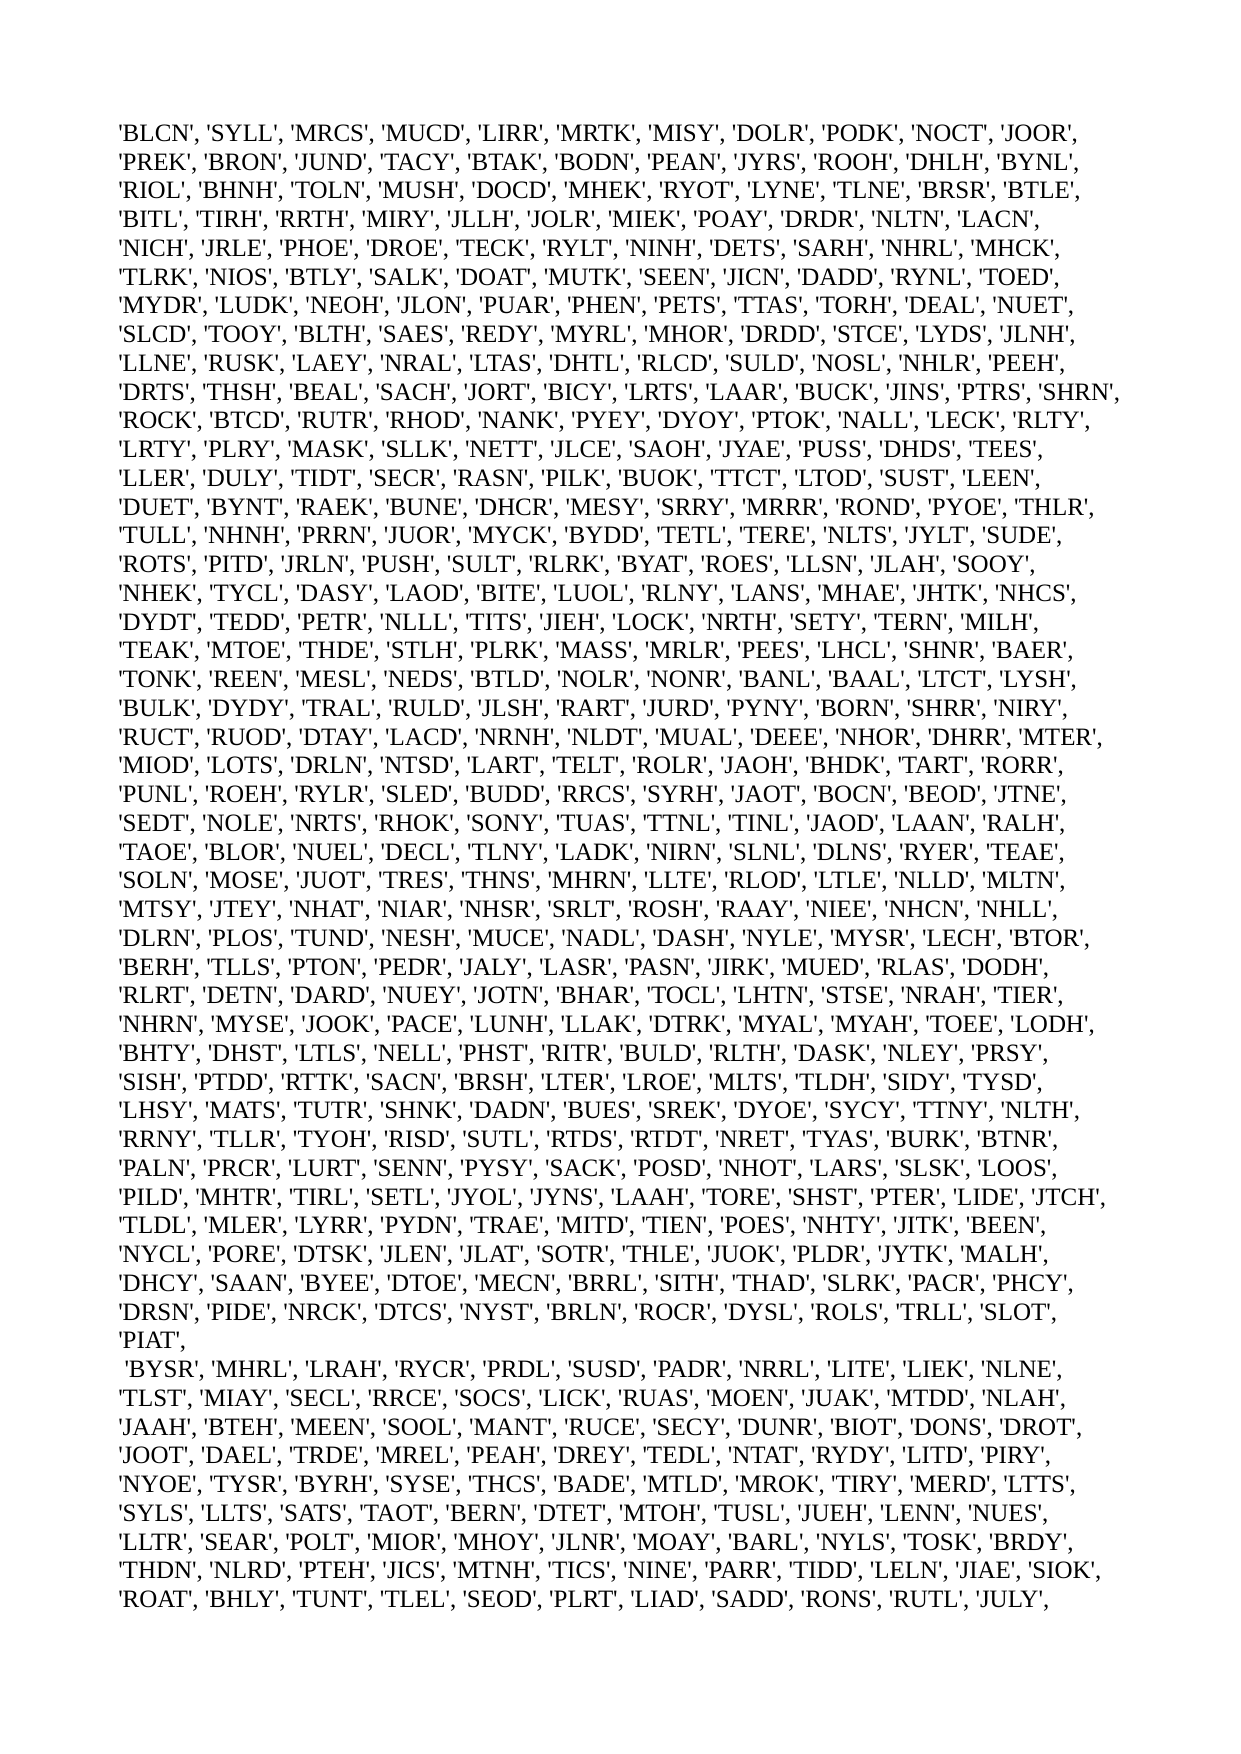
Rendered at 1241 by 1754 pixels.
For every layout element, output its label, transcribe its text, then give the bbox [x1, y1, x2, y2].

text 'BLCN', 'SYLL', 'MRCS', 'MUCD', 'LIRR', 'MRTK', 'MISY', 'DOLR', 'PODK', 'NOCT', 'JOOR', 'PREK', 'BRON', 'JUND', 'TACY', 'BTAK', 'BODN', 'PEAN', 'JYRS', 'ROOH', 'DHLH', 'BYNL', 'RIOL', 'BHNH', 'TOLN', 'MUSH', 'DOCD', 'MHEK', 'RYOT', 'LYNE', 'TLNE', 'BRSR', 'BTLE', 'BITL', 'TIRH', 'RRTH', 'MIRY', 'JLLH', 'JOLR', 'MIEK', 'POAY', 'DRDR', 'NLTN', 'LACN', 'NICH', 'JRLE', 'PHOE', 'DROE', 'TECK', 'RYLT', 'NINH', 'DETS', 'SARH', 'NHRL', 'MHCK', 'TLRK', 'NIOS', 'BTLY', 'SALK', 'DOAT', 'MUTK', 'SEEN', 'JICN', 'DADD', 'RYNL', 'TOED', 'MYDR', 'LUDK', 'NEOH', 'JLON', 'PUAR', 'PHEN', 'PETS', 'TTAS', 'TORH', 'DEAL', 'NUET', 'SLCD', 'TOOY', 'BLTH', 'SAES', 'REDY', 'MYRL', 'MHOR', 'DRDD', 'STCE', 'LYDS', 'JLNH', 'LLNE', 'RUSK', 'LAEY', 'NRAL', 'LTAS', 'DHTL', 'RLCD', 'SULD', 'NOSL', 'NHLR', 'PEEH', 'DRTS', 'THSH', 'BEAL', 'SACH', 'JORT', 'BICY', 'LRTS', 'LAAR', 'BUCK', 'JINS', 'PTRS', 'SHRN', 'ROCK', 'BTCD', 'RUTR', 'RHOD', 'NANK', 'PYEY', 'DYOY', 'PTOK', 'NALL', 'LECK', 'RLTY', 'LRTY', 'PLRY', 'MASK', 'SLLK', 'NETT', 'JLCE', 'SAOH', 'JYAE', 'PUSS', 'DHDS', 'TEES', 'LLER', 'DULY', 'TIDT', 'SECR', 'RASN', 'PILK', 'BUOK', 'TTCT', 'LTOD', 'SUST', 'LEEN', 'DUET', 'BYNT', 'RAEK', 'BUNE', 'DHCR', 'MESY', 'SRRY', 'MRRR', 'ROND', 'PYOE', 'THLR', 'TULL', 'NHNH', 'PRRN', 'JUOR', 'MYCK', 'BYDD', 'TETL', 'TERE', 'NLTS', 'JYLT', 'SUDE', 'ROTS', 'PITD', 'JRLN', 'PUSH', 'SULT', 'RLRK', 'BYAT', 'ROES', 'LLSN', 'JLAH', 'SOOY', 'NHEK', 'TYCL', 'DASY', 'LAOD', 'BITE', 'LUOL', 'RLNY', 'LANS', 'MHAE', 'JHTK', 'NHCS', 'DYDT', 'TEDD', 'PETR', 'NLLL', 'TITS', 'JIEH', 'LOCK', 'NRTH', 'SETY', 'TERN', 'MILH', 'TEAK', 'MTOE', 'THDE', 'STLH', 'PLRK', 'MASS', 'MRLR', 'PEES', 'LHCL', 'SHNR', 'BAER', 'TONK', 'REEN', 'MESL', 'NEDS', 'BTLD', 'NOLR', 'NONR', 'BANL', 'BAAL', 'LTCT', 'LYSH', 'BULK', 'DYDY', 'TRAL', 'RULD', 'JLSH', 'RART', 'JURD', 'PYNY', 'BORN', 'SHRR', 'NIRY', 'RUCT', 'RUOD', 'DTAY', 'LACD', 'NRNH', 'NLDT', 'MUAL', 'DEEE', 'NHOR', 'DHRR', 'MTER', 'MIOD', 'LOTS', 'DRLN', 'NTSD', 'LART', 'TELT', 'ROLR', 'JAOH', 'BHDK', 'TART', 'RORR', 'PUNL', 'ROEH', 'RYLR', 'SLED', 'BUDD', 'RRCS', 'SYRH', 'JAOT', 'BOCN', 'BEOD', 'JTNE', 'SEDT', 'NOLE', 'NRTS', 'RHOK', 'SONY', 'TUAS', 'TTNL', 'TINL', 'JAOD', 'LAAN', 'RALH', 'TAOE', 'BLOR', 'NUEL', 'DECL', 'TLNY', 'LADK', 'NIRN', 'SLNL', 'DLNS', 'RYER', 'TEAE', 'SOLN', 'MOSE', 'JUOT', 'TRES', 'THNS', 'MHRN', 'LLTE', 'RLOD', 'LTLE', 'NLLD', 'MLTN', 'MTSY', 'JTEY', 'NHAT', 'NIAR', 'NHSR', 'SRLT', 'ROSH', 'RAAY', 'NIEE', 'NHCN', 'NHLL', 'DLRN', 'PLOS', 'TUND', 'NESH', 'MUCE', 'NADL', 'DASH', 'NYLE', 'MYSR', 'LECH', 'BTOR', 'BERH', 'TLLS', 'PTON', 'PEDR', 'JALY', 'LASR', 'PASN', 'JIRK', 'MUED', 'RLAS', 'DODH', 'RLRT', 'DETN', 'DARD', 'NUEY', 'JOTN', 'BHAR', 'TOCL', 'LHTN', 'STSE', 'NRAH', 'TIER', 'NHRN', 'MYSE', 'JOOK', 'PACE', 'LUNH', 'LLAK', 'DTRK', 'MYAL', 'MYAH', 'TOEE', 'LODH', 'BHTY', 'DHST', 'LTLS', 'NELL', 'PHST', 'RITR', 'BULD', 'RLTH', 'DASK', 'NLEY', 'PRSY', 'SISH', 'PTDD', 'RTTK', 'SACN', 'BRSH', 'LTER', 'LROE', 'MLTS', 'TLDH', 'SIDY', 'TYSD', 'LHSY', 'MATS', 'TUTR', 'SHNK', 'DADN', 'BUES', 'SREK', 'DYOE', 'SYCY', 'TTNY', 'NLTH', 'RRNY', 'TLLR', 'TYOH', 'RISD', 'SUTL', 'RTDS', 'RTDT', 'NRET', 'TYAS', 'BURK', 'BTNR', 'PALN', 'PRCR', 'LURT', 'SENN', 'PYSY', 'SACK', 'POSD', 'NHOT', 'LARS', 'SLSK', 'LOOS', 'PILD', 'MHTR', 'TIRL', 'SETL', 'JYOL', 'JYNS', 'LAAH', 'TORE', 'SHST', 'PTER', 'LIDE', 'JTCH', 'TLDL', 'MLER', 'LYRR', 'PYDN', 'TRAE', 'MITD', 'TIEN', 'POES', 'NHTY', 'JITK', 'BEEN', 'NYCL', 'PORE', 'DTSK', 'JLEN', 'JLAT', 'SOTR', 'THLE', 'JUOK', 'PLDR', 'JYTK', 'MALH', 'DHCY', 'SAAN', 'BYEE', 'DTOE', 'MECN', 'BRRL', 'SITH', 'THAD', 'SLRK', 'PACR', 'PHCY', 'DRSN', 'PIDE', 'NRCK', 'DTCS', 'NYST', 'BRLN', 'ROCR', 'DYSL', 'ROLS', 'TRLL', 'SLOT', 'PIAT', [118, 118, 1122, 1354]
text 'BYSR', 'MHRL', 'LRAH', 'RYCR', 'PRDL', 'SUSD', 'PADR', 'NRRL', 'LITE', 'LIEK', 'NLNE', 'TLST', 'MIAY', 'SECL', 'RRCE', 'SOCS', 'LICK', 'RUAS', 'MOEN', 'JUAK', 'MTDD', 'NLAH', 'JAAH', 'BTEH', 'MEEN', 'SOOL', 'MANT', 'RUCE', 'SECY', 'DUNR', 'BIOT', 'DONS', 'DROT', 'JOOT', 'DAEL', 'TRDE', 'MREL', 'PEAH', 'DREY', 'TEDL', 'NTAT', 'RYDY', 'LITD', 'PIRY', 'NYOE', 'TYSR', 'BYRH', 'SYSE', 'THCS', 'BADE', 'MTLD', 'MROK', 'TIRY', 'MERD', 'LTTS', 'SYLS', 'LLTS', 'SATS', 'TAOT', 'BERN', 'DTET', 'MTOH', 'TUSL', 'JUEH', 'LENN', 'NUES', 'LLTR', 'SEAR', 'POLT', 'MIOR', 'MHOY', 'JLNR', 'MOAY', 'BARL', 'NYLS', 'TOSK', 'BRDY', 'THDN', 'NLRD', 'PTEH', 'JICS', 'MTNH', 'TICS', 'NINE', 'PARR', 'TIDD', 'LELN', 'JIAE', 'SIOK', 'ROAT', 'BHLY', 'TUNT', 'TLEL', 'SEOD', 'PLRT', 'LIAD', 'SADD', 'RONS', 'RUTL', 'JULY', [118, 1354, 1122, 1613]
